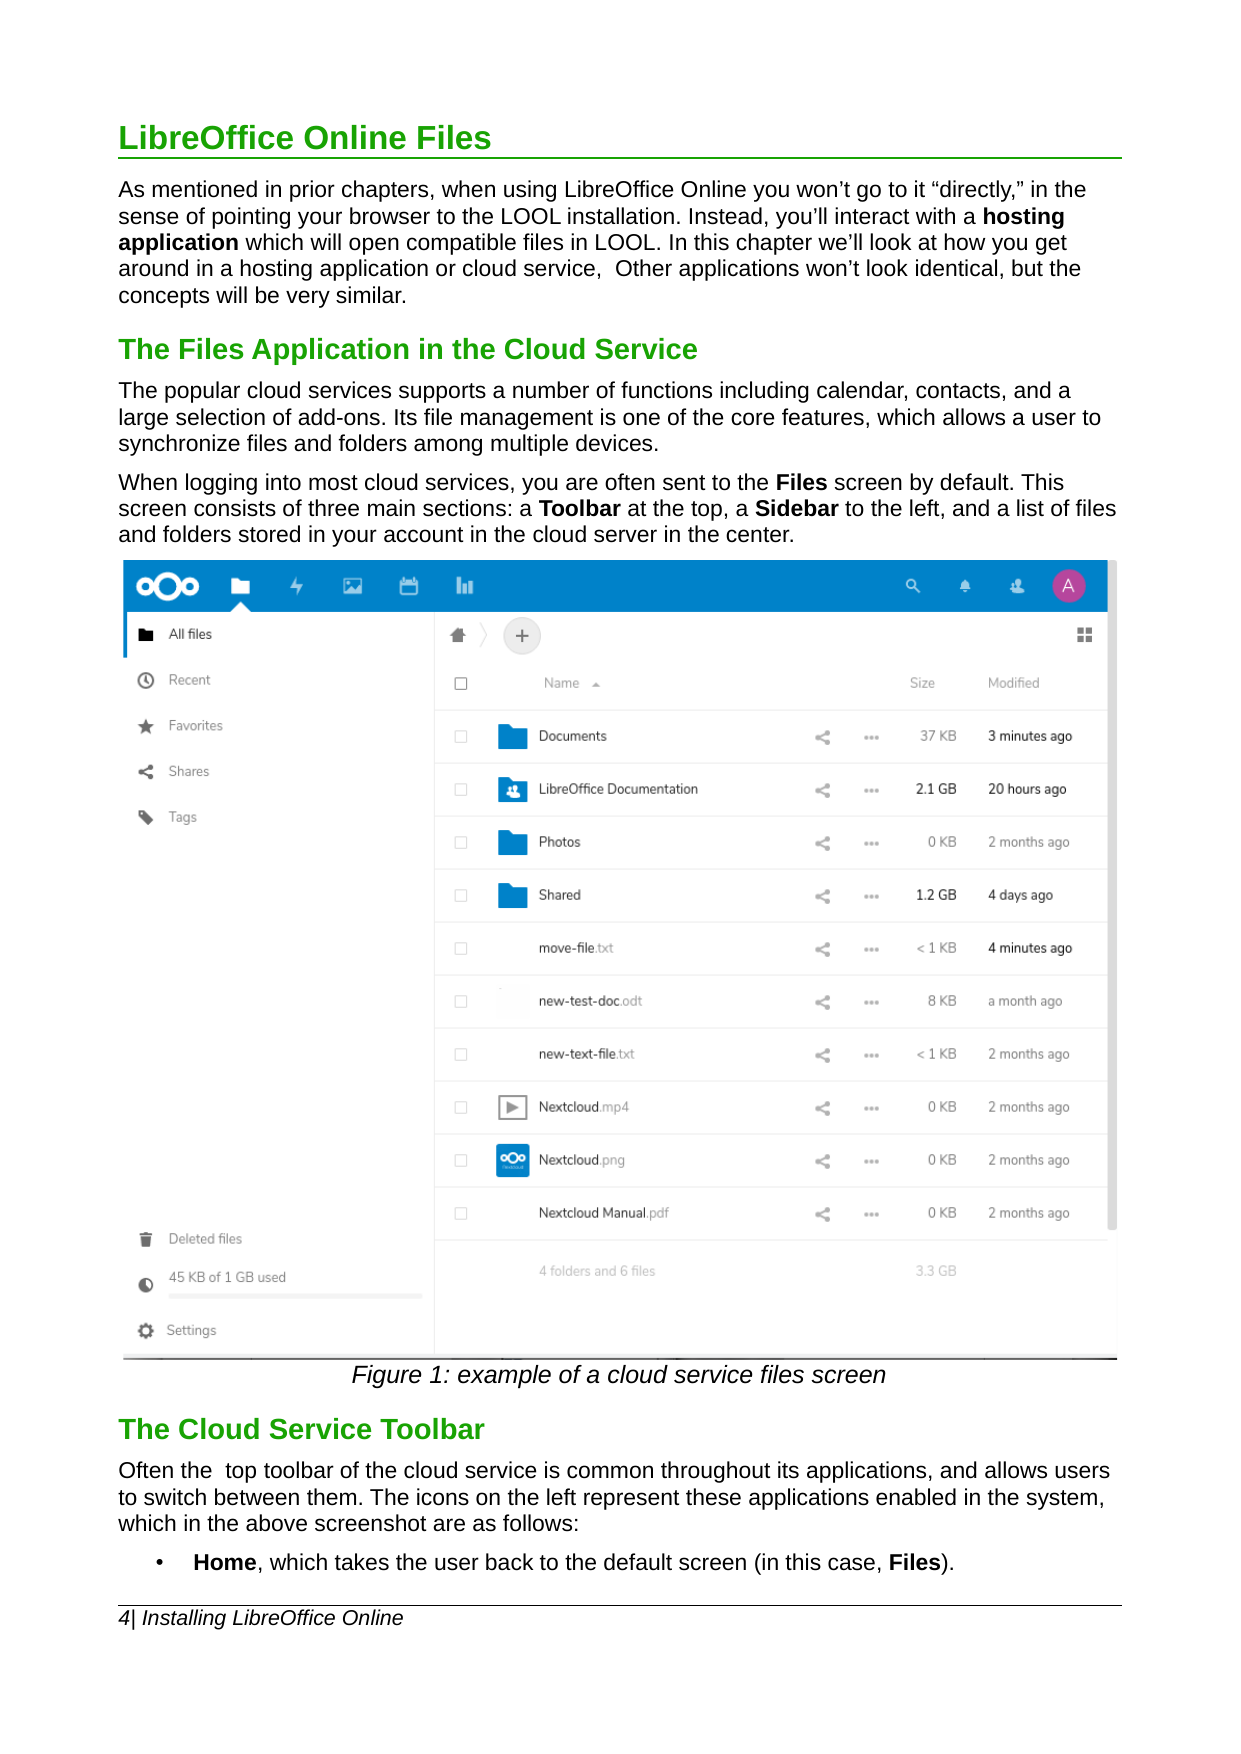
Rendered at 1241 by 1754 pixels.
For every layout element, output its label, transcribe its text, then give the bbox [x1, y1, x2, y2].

text Figure 1: example of a cloud service files screen [118, 560, 1122, 1388]
subtitle LibreOffice Online Files [118, 118, 1122, 157]
text As mentioned in prior chapters, when using LibreOffice Online you won’t go to it “directly,” in the sense of pointing your browser to the LOOL installation. Instead, you’ll interact with a hosting application which will open compatible files in LOOL. In this chapter we’ll look at how you get around in a hosting application or cloud service, Other applications won’t look identical, but the concepts will be very similar. [118, 176, 1122, 308]
text When logging into most cloud services, you are often sent to the Files screen by default. This screen consists of three main sections: a Toolbar at the top, a Sidebar to the left, and a list of files and folders stored in your account in the cloud server in the center. [118, 469, 1122, 548]
text Often the top toolbar of the cloud service is common throughout its applications, and allows users to switch between them. The icons on the left represent these applications enabled in the system, which in the above screenshot are as follows: [118, 1457, 1122, 1537]
text The popular cloud services supports a number of functions including calendar, contacts, and a large selection of add-ons. Its file management is one of the core features, which allows a user to synchronize files and folders among multiple devices. [118, 377, 1122, 456]
list Home, which takes the user back to the default screen (in this case, Files). [156, 1549, 1122, 1575]
subtitle The Files Application in the Cloud Service [118, 332, 1122, 365]
picture [123, 560, 1118, 1360]
subtitle The Cloud Service Toolbar [118, 1412, 1122, 1446]
